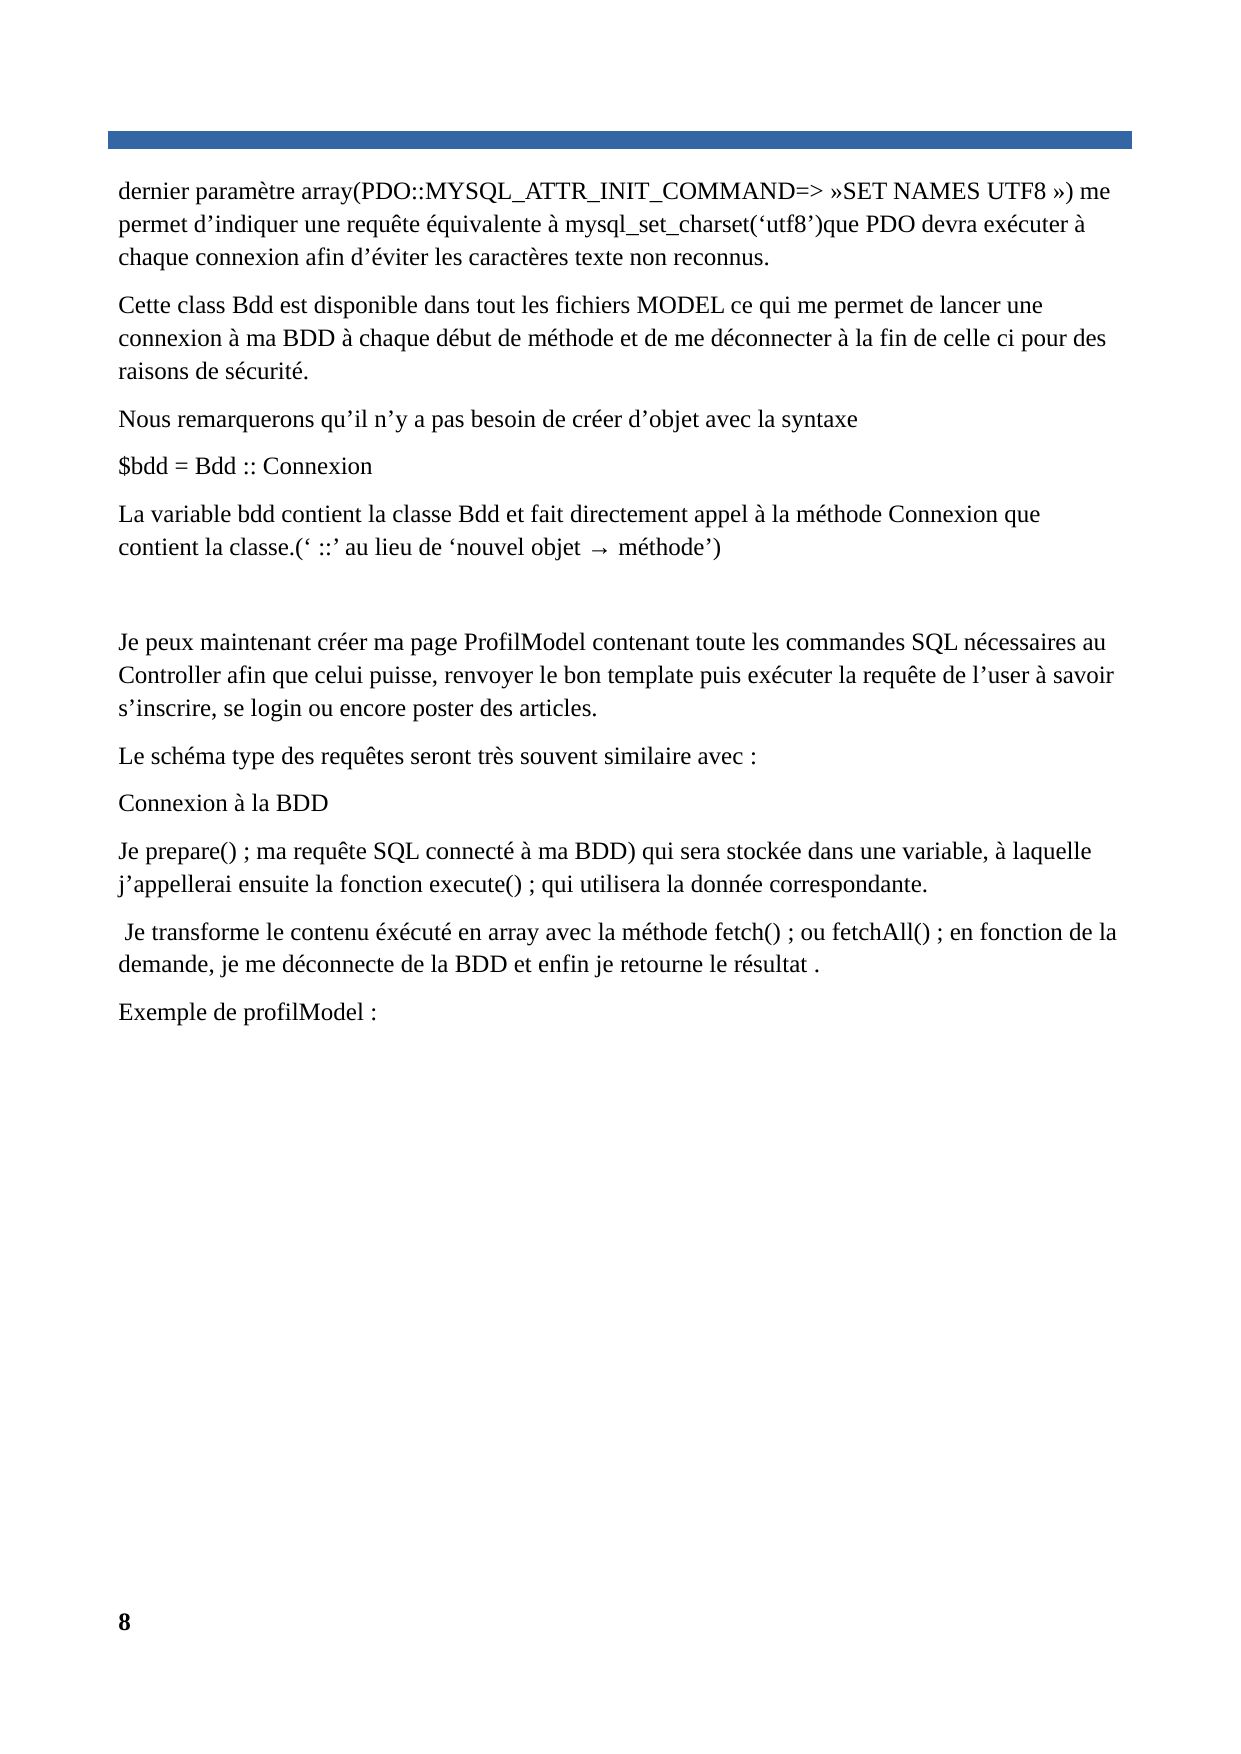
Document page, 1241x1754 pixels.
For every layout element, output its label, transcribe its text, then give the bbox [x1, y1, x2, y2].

text Cette class Bdd est disponible dans tout les fichiers MODEL ce qui me permet de lancer une connexion à ma BDD à chaque début de méthode et de me déconnecter à la fin de celle ci pour des raisons de sécurité. [118, 290, 1122, 385]
text Je peux maintenant créer ma page ProfilModel contenant toute les commandes SQL nécessaires au Controller afin que celui puisse, renvoyer le bon template puis exécuter la requête de l’user à savoir s’inscrire, se login ou encore poster des articles. [118, 627, 1122, 722]
text Nous remarquerons qu’il n’y a pas besoin de créer d’objet avec la syntaxe [118, 404, 1122, 432]
text $bdd = Bdd :: Connexion [118, 451, 1122, 480]
text La variable bdd contient la classe Bdd et fait directement appel à la méthode Connexion que contient la classe.(‘ ::’ au lieu de ‘nouvel objet → méthode’) [118, 499, 1122, 561]
text Je transforme le contenu éxécuté en array avec la méthode fetch() ; ou fetchAll() ; en fonction de la demande, je me déconnecte de la BDD et enfin je retourne le résultat . [118, 917, 1122, 978]
text Connexion à la BDD [118, 788, 1122, 817]
text Je prepare() ; ma requête SQL connecté à ma BDD) qui sera stockée dans une variable, à laquelle j’appellerai ensuite la fonction execute() ; qui utilisera la donnée correspondante. [118, 836, 1122, 898]
text Le schéma type des requêtes seront très souvent similaire avec : [118, 741, 1122, 769]
text Exemple de profilModel : [118, 997, 1122, 1026]
text dernier paramètre array(PDO::MYSQL_ATTR_INIT_COMMAND=> »SET NAMES UTF8 ») me permet d’indiquer une requête équivalente à mysql_set_charset(‘utf8’)que PDO devra exécuter à chaque connexion afin d’éviter les caractères texte non reconnus. [118, 176, 1122, 271]
